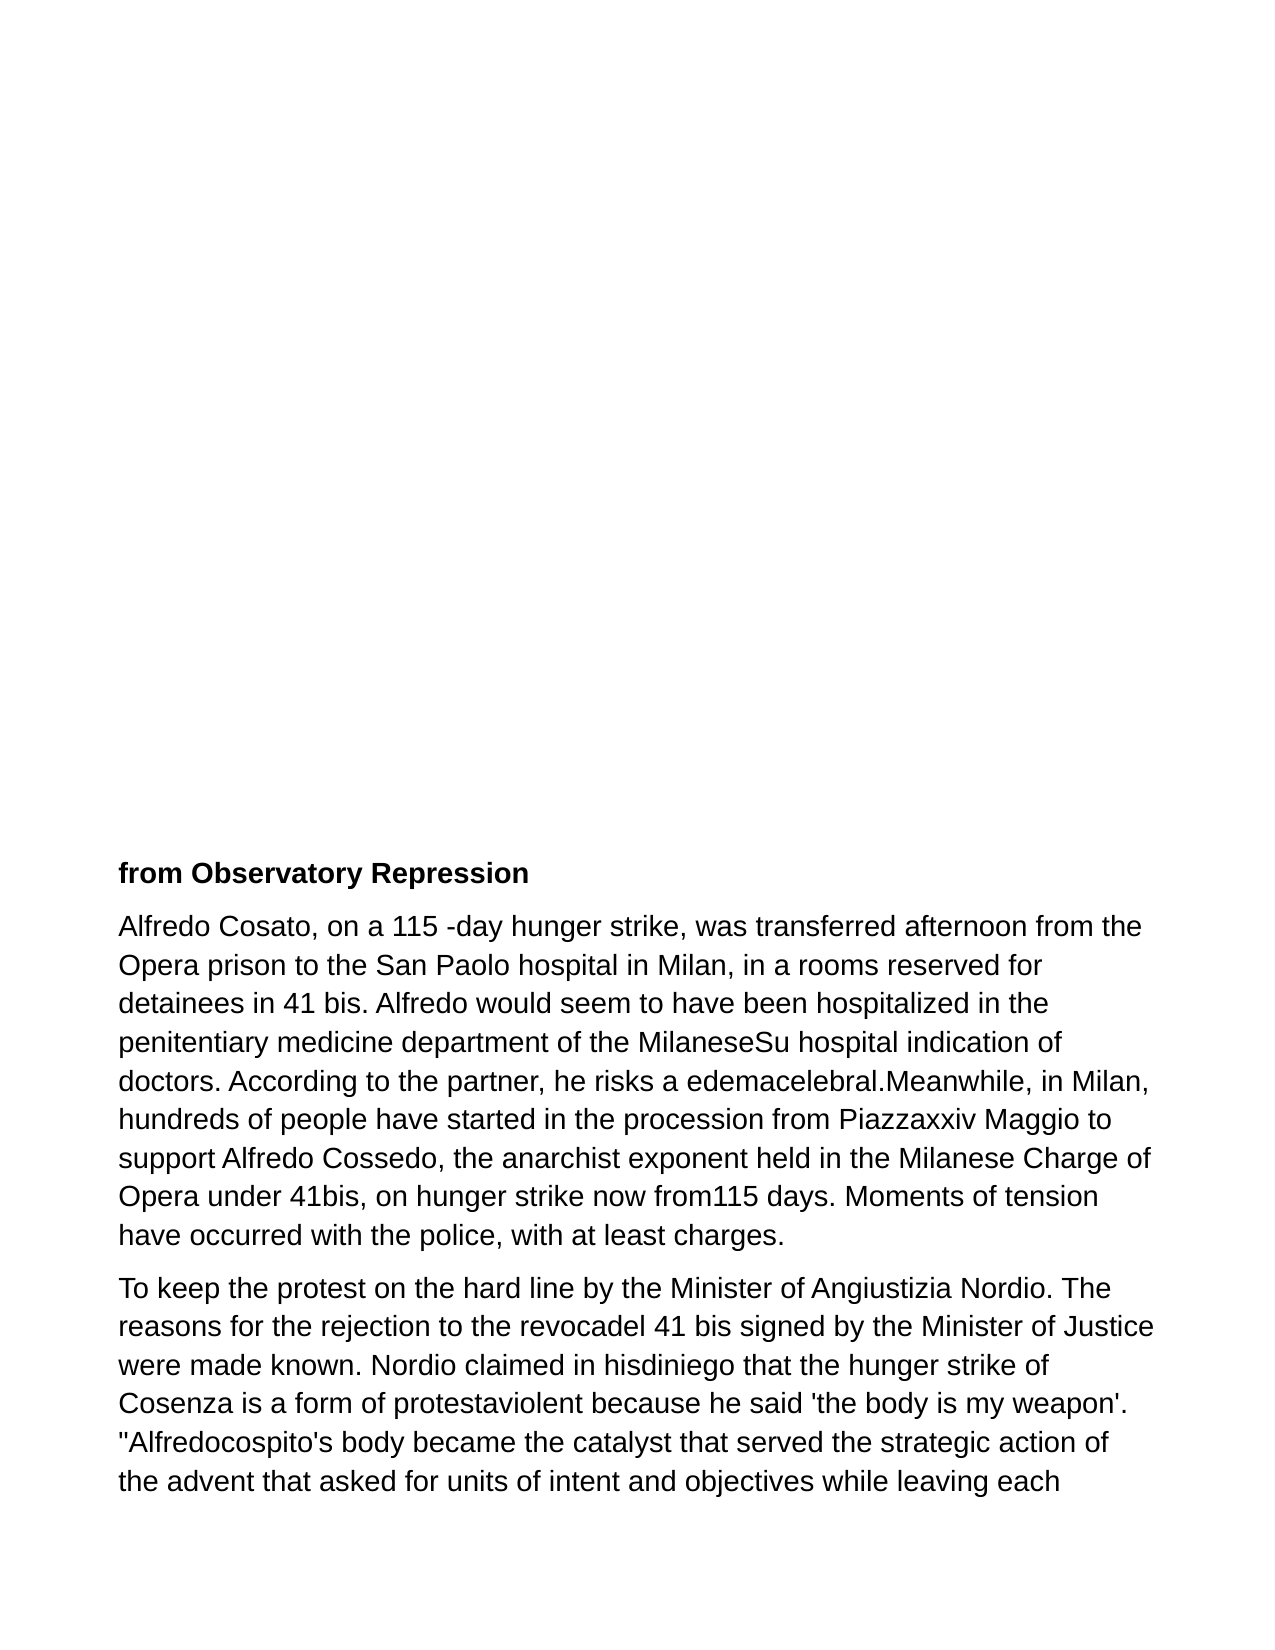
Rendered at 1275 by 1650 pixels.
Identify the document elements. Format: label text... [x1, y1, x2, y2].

text To keep the protest on the hard line by the Minister of Angiustizia Nordio. The reasons for the rejection to the revocadel 41 bis signed by the Minister of Justice were made known. Nordio claimed in hisdiniego that the hunger strike of Cosenza is a form of protestaviolent because he said 'the body is my weapon'. "Alfredocospito's body became the catalyst that served the strategic action of the advent that asked for units of intent and objectives while leaving each [118, 1271, 1157, 1497]
text Alfredo Cosato, on a 115 -day hunger strike, was transferred afternoon from the Opera prison to the San Paolo hospital in Milan, in a rooms reserved for detainees in 41 bis. Alfredo would seem to have been hospitalized in the penitentiary medicine department of the MilaneseSu hospital indication of doctors. According to the partner, he risks a edemacelebral.Meanwhile, in Milan, hundreds of people have started in the procession from Piazzaxxiv Maggio to support Alfredo Cossedo, the anarchist exponent held in the Milanese Charge of Opera under 41bis, on hunger strike now from115 days. Moments of tension have occurred with the police, with at least charges. [118, 909, 1157, 1251]
text from Observatory Repression [118, 856, 1157, 890]
